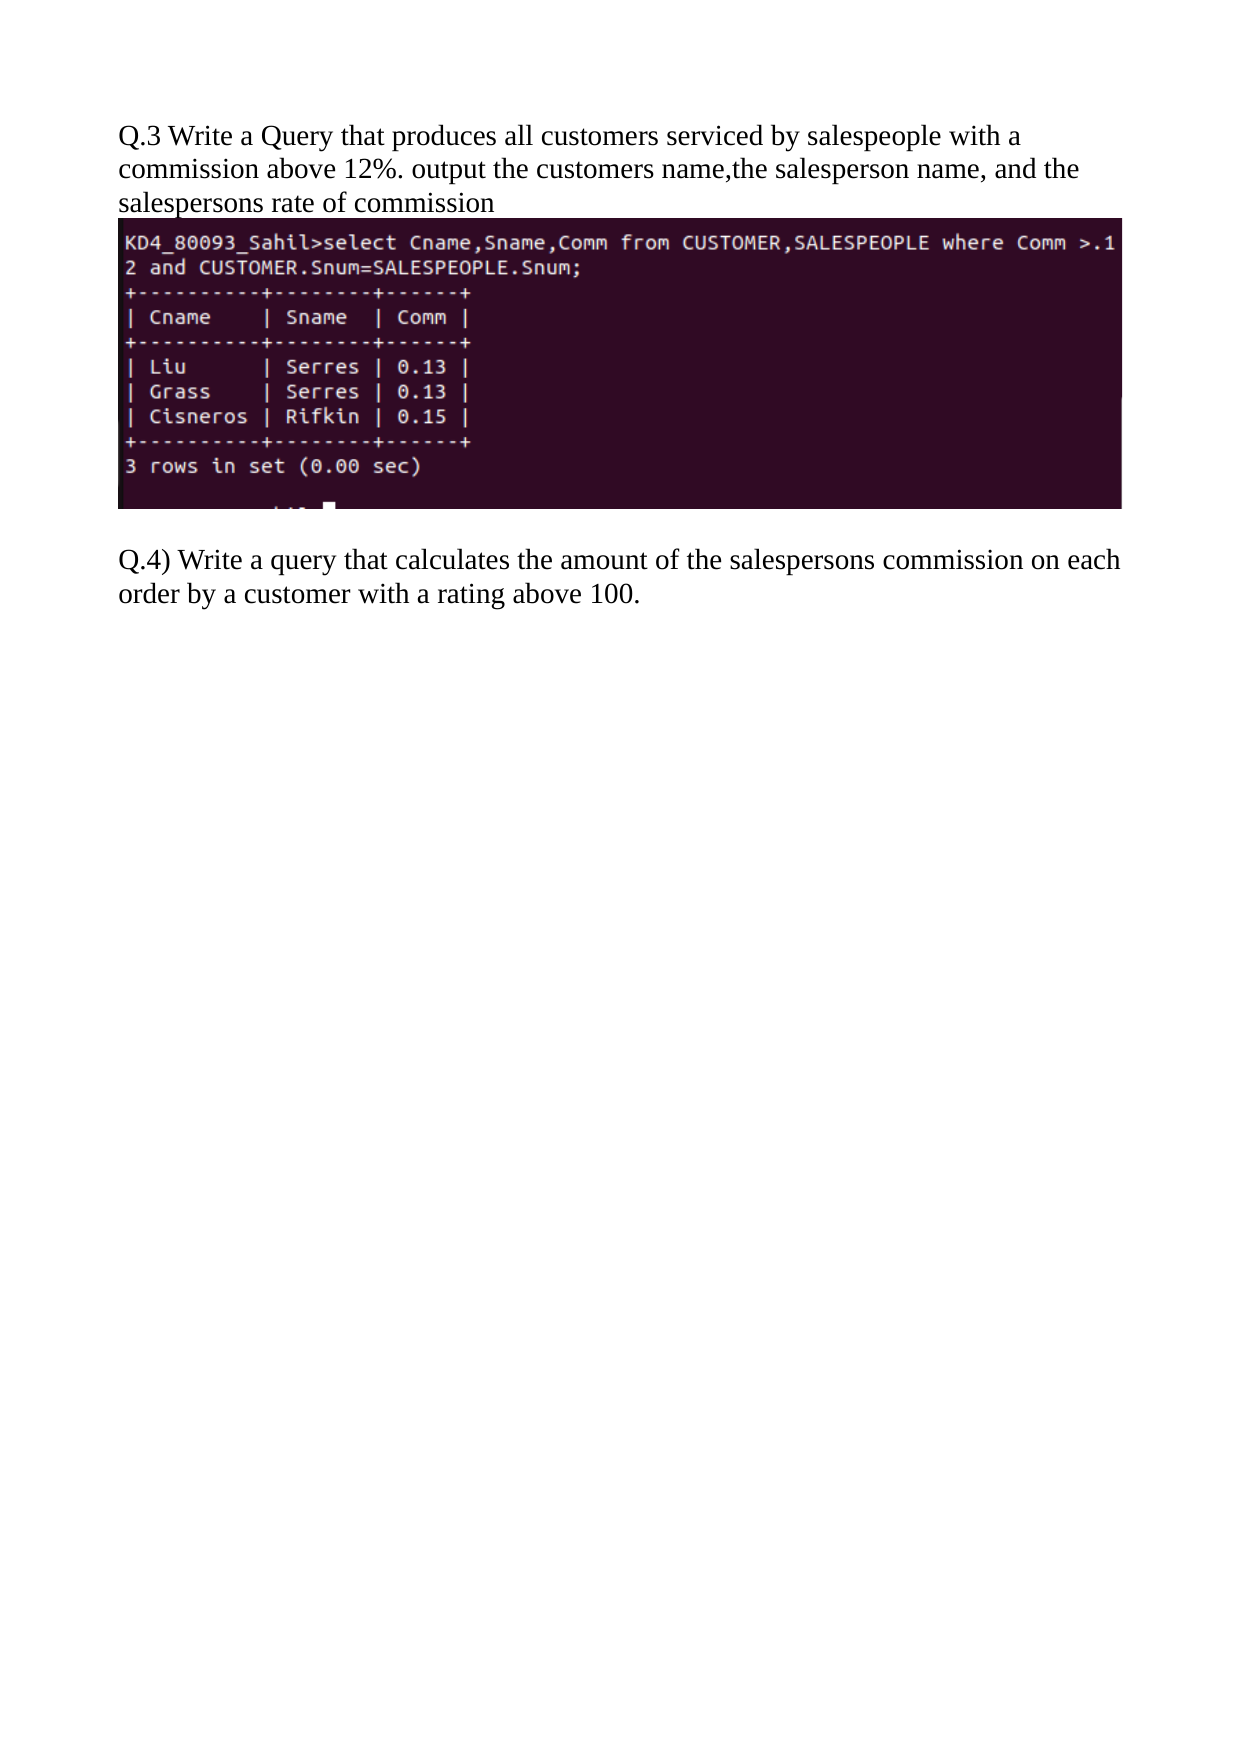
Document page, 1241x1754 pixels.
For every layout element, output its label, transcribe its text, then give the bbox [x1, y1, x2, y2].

text Q.4) Write a query that calculates the amount of the salespersons commission on each order by a customer with a rating above 100. [118, 542, 1122, 609]
picture [118, 218, 1123, 509]
text Q.3 Write a Query that produces all customers serviced by salespeople with a commission above 12%. output the customers name,the salesperson name, and the salespersons rate of commission [118, 118, 1122, 218]
